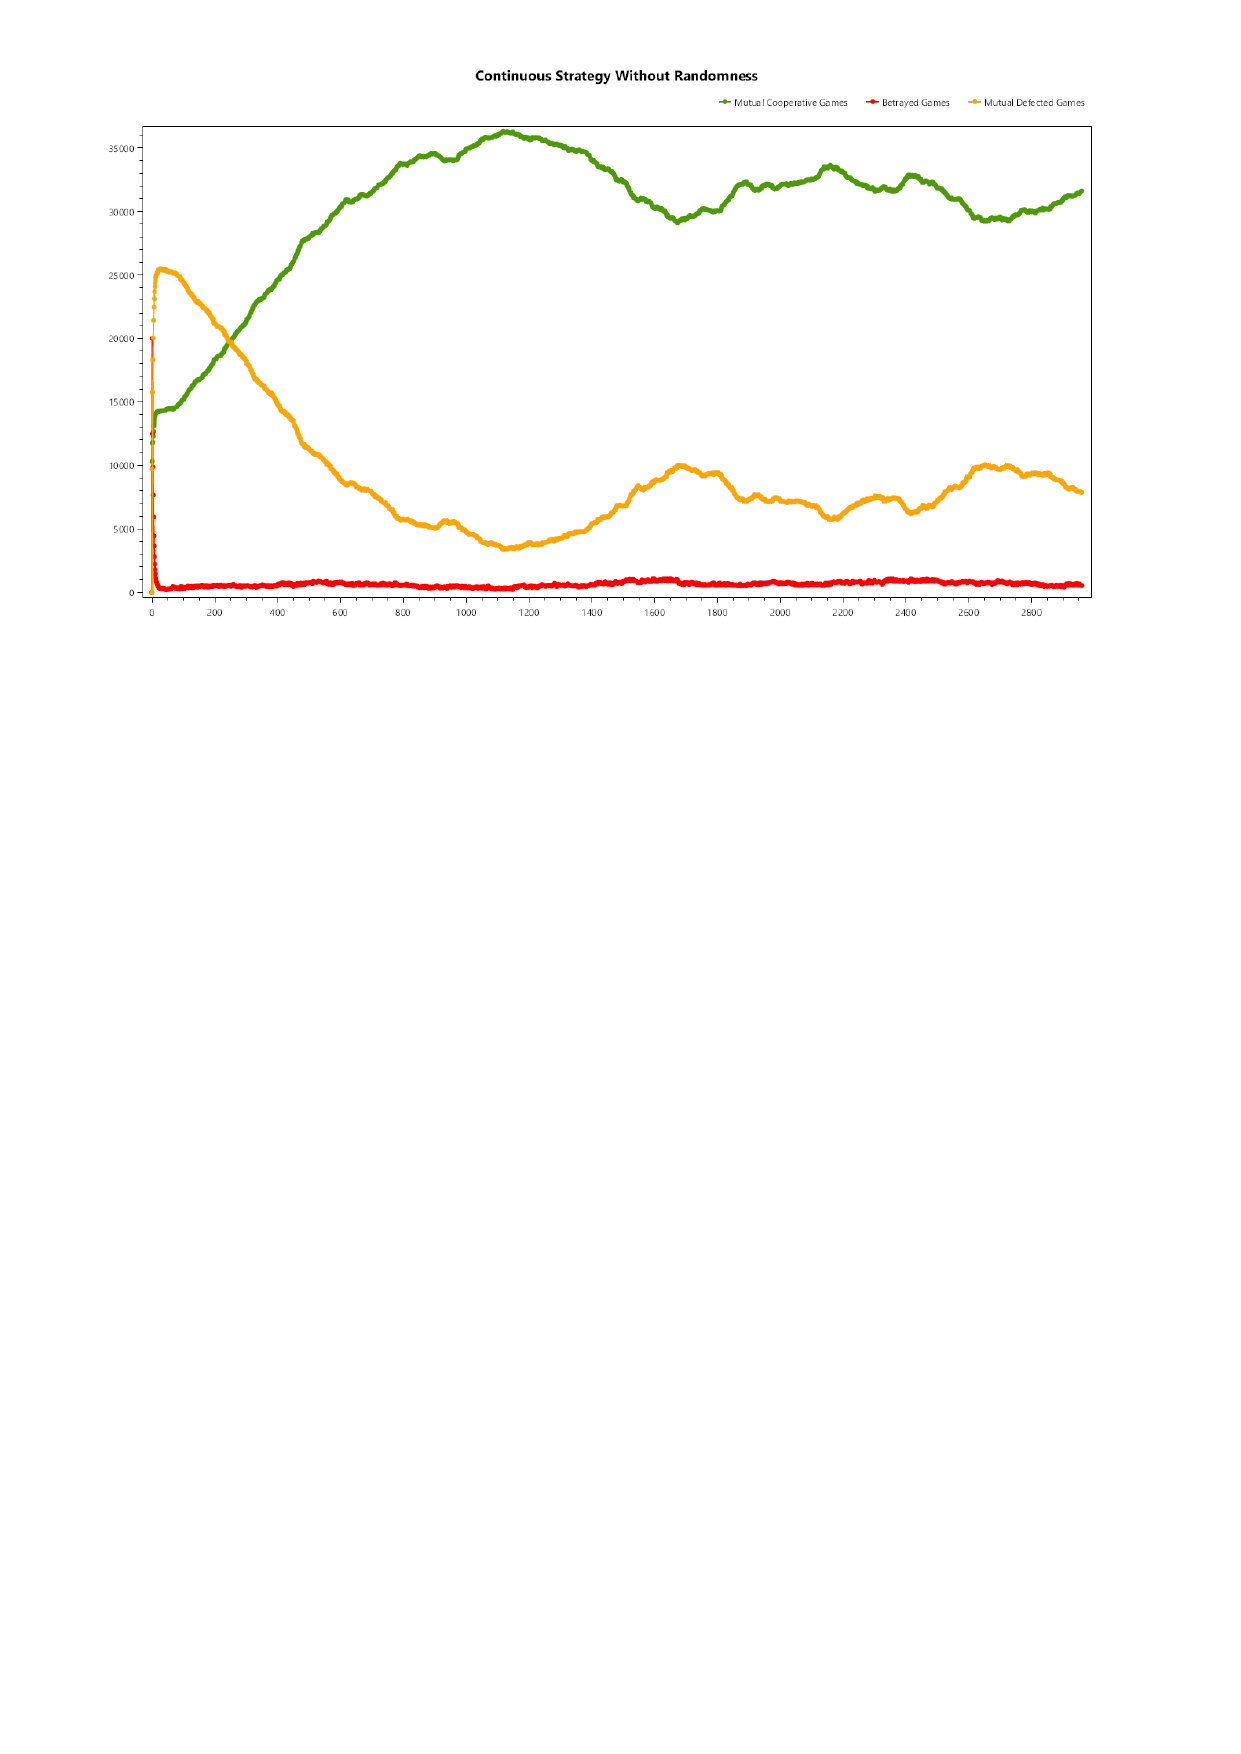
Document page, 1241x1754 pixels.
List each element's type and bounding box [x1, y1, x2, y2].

picture [102, 59, 1107, 624]
